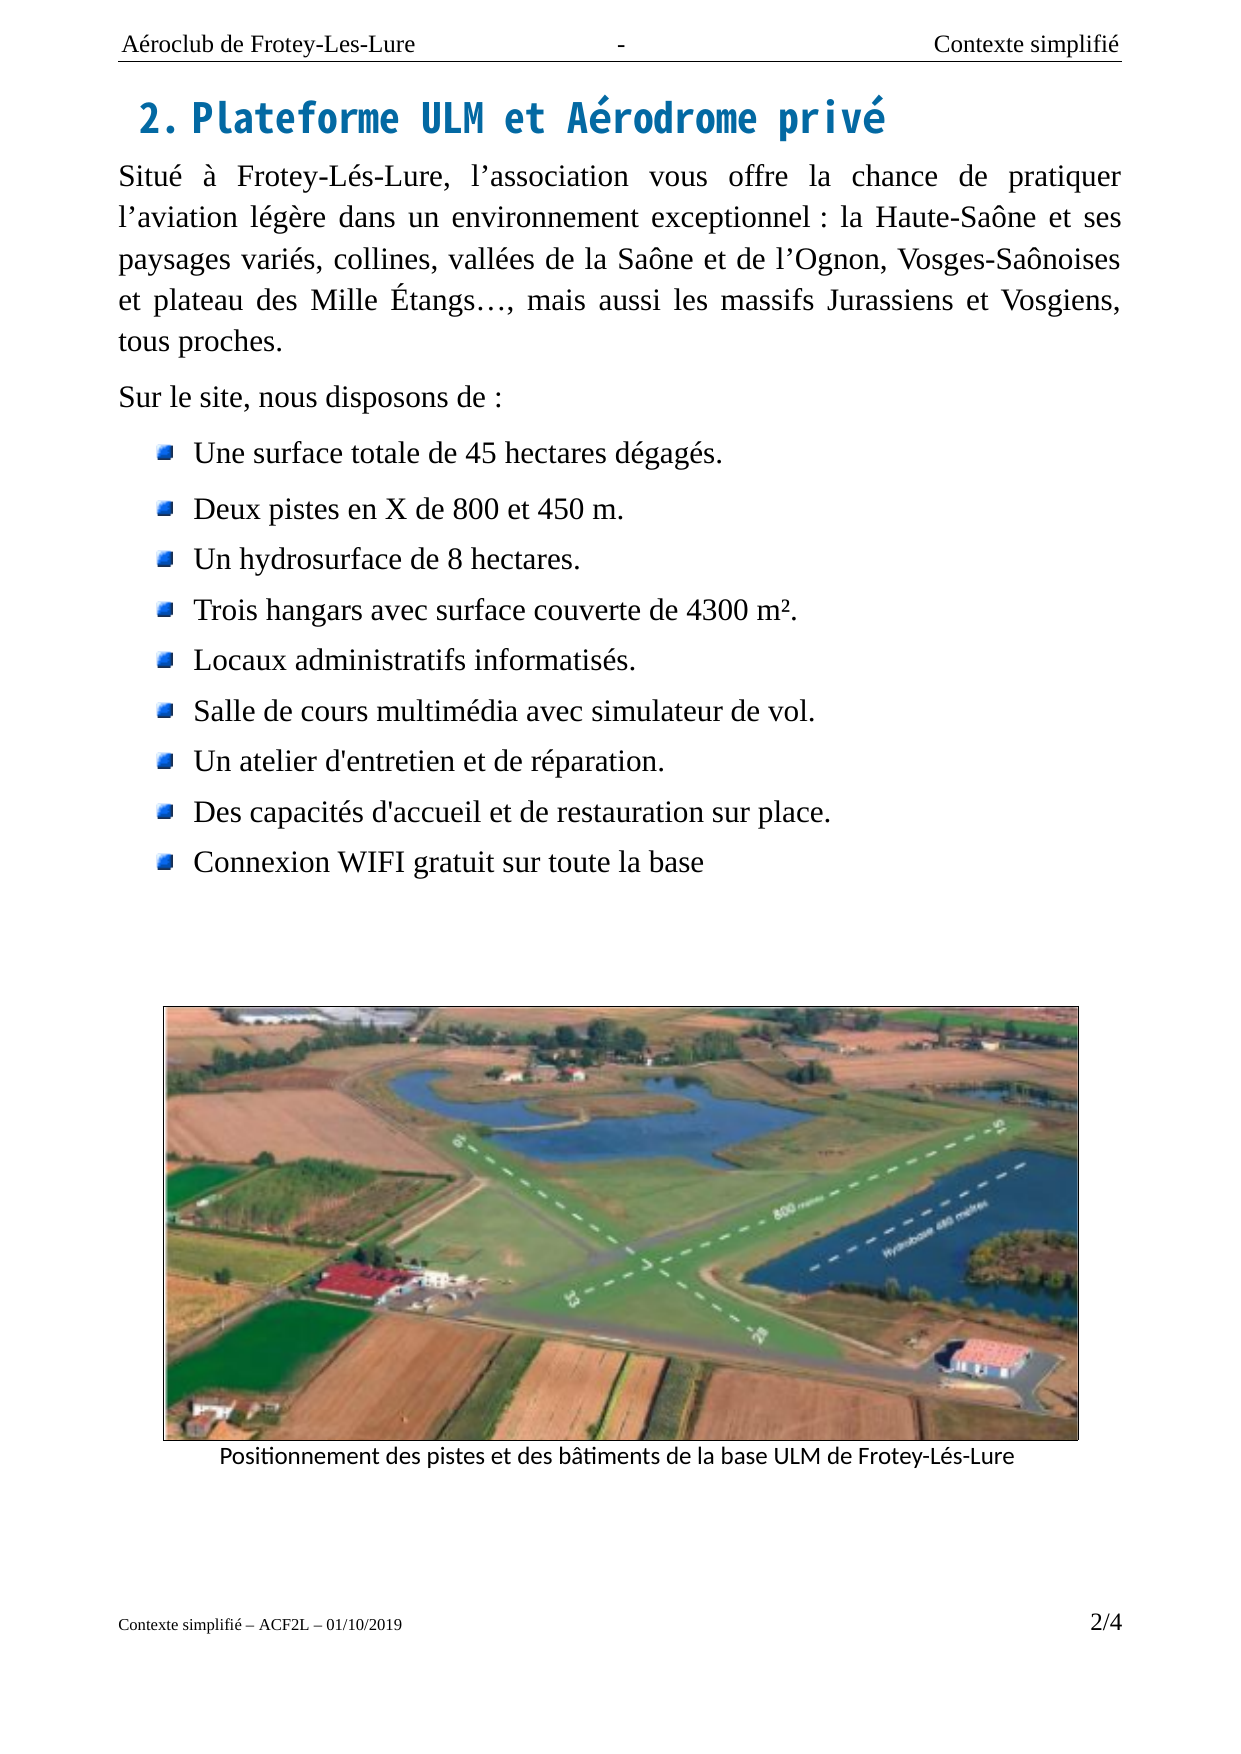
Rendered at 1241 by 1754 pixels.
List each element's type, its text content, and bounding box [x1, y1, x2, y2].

list Locaux administratifs informatisés. [156, 641, 1122, 677]
text Positionnement des pistes et des bâtiments de la base ULM de Frotey-Lés-Lure [118, 894, 1122, 1471]
list Connexion WIFI gratuit sur toute la base [156, 843, 1122, 879]
picture [156, 853, 173, 870]
list Trois hangars avec surface couverte de 4300 m². [156, 591, 1122, 627]
picture [156, 500, 173, 516]
list Un atelier d'entretien et de réparation. [156, 742, 1122, 778]
list Salle de cours multimédia avec simulateur de vol. [156, 692, 1122, 728]
picture [156, 444, 173, 460]
picture [156, 803, 173, 819]
list Des capacités d'accueil et de restauration sur place. [156, 793, 1122, 829]
picture [156, 651, 173, 668]
list Une surface totale de 45 hectares dégagés. [156, 434, 1122, 470]
picture [156, 550, 173, 567]
list Un hydrosurface de 8 hectares. [156, 540, 1122, 576]
subtitle Plateforme ULM et Aérodrome privé [118, 85, 1122, 145]
text Situé à Frotey-Lés-Lure, l’association vous offre la chance de pratiquer l’aviation légère dans un environnement exceptionnel : la Haute-Saône et ses paysages variés, collines, vallées de la Saône et de l’Ognon, Vosges-Saônoises et plateau des Mille Étangs…, mais aussi les massifs Jurassiens et Vosgiens, tous proches. [118, 157, 1122, 358]
picture [164, 1007, 1078, 1440]
picture [156, 601, 173, 617]
picture [156, 752, 173, 769]
list Deux pistes en X de 800 et 450 m. [156, 490, 1122, 526]
picture [156, 702, 173, 718]
text Sur le site, nous disposons de : [118, 378, 1122, 414]
